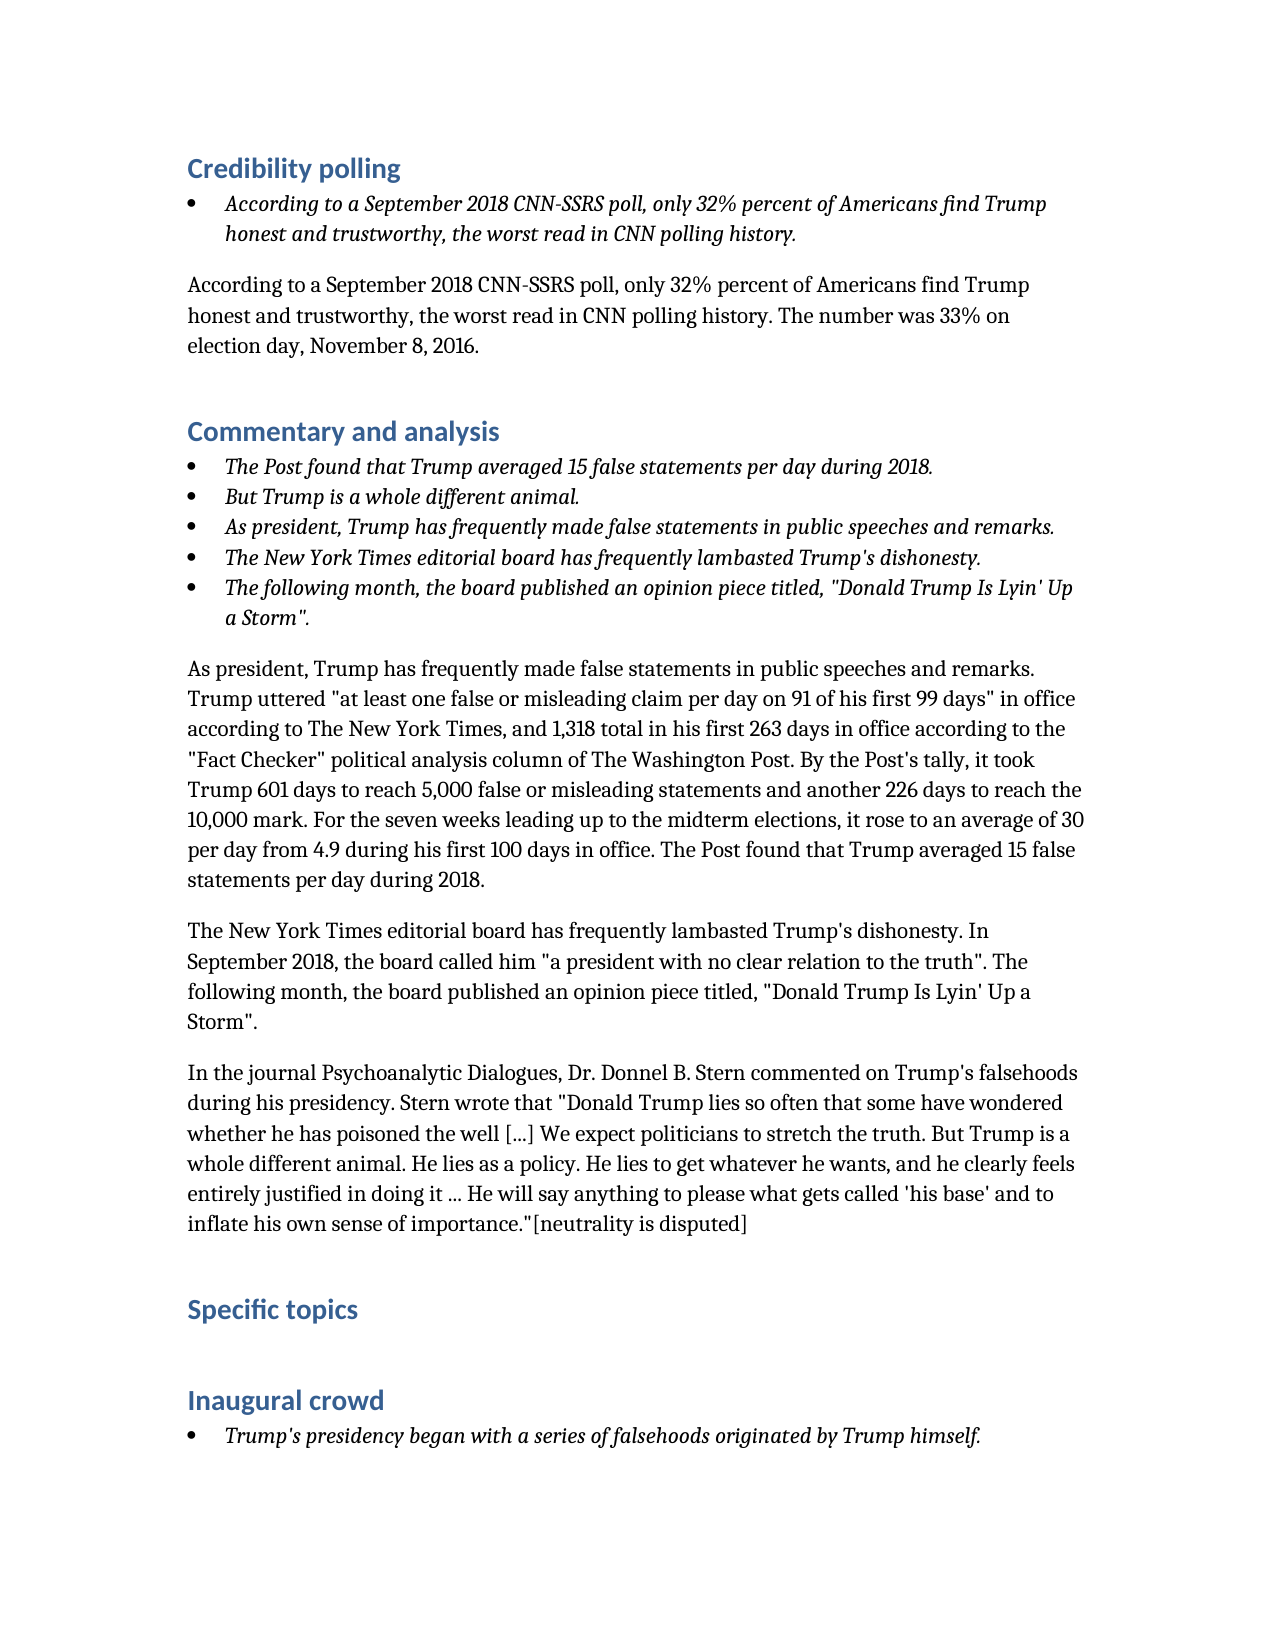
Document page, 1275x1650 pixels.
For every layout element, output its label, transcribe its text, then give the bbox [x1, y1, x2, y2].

list Trump's presidency began with a series of falsehoods originated by Trump himself. [187, 1423, 1087, 1449]
subtitle Inaugural crowd [187, 1382, 1087, 1418]
text As president, Trump has frequently made false statements in public speeches and remarks. Trump uttered "at least one false or misleading claim per day on 91 of his first 99 days" in office according to The New York Times, and 1,318 total in his first 263 days in office according to the "Fact Checker" political analysis column of The Washington Post. By the Post's tally, it took Trump 601 days to reach 5,000 false or misleading statements and another 226 days to reach the 10,000 mark. For the seven weeks leading up to the midterm elections, it rose to an average of 30 per day from 4.9 during his first 100 days in office. The Post found that Trump averaged 15 false statements per day during 2018. [187, 656, 1087, 894]
subtitle Credibility polling [187, 150, 1087, 186]
list The Post found that Trump averaged 15 false statements per day during 2018. [187, 454, 1087, 480]
list The New York Times editorial board has frequently lambasted Trump's dishonesty. [187, 544, 1087, 571]
list As president, Trump has frequently made false statements in public speeches and remarks. [187, 514, 1087, 541]
text In the journal Psychoanalytic Dialogues, Dr. Donnel B. Stern commented on Trump's falsehoods during his presidency. Stern wrote that "Donald Trump lies so often that some have wondered whether he has poisoned the well [...] We expect politicians to stretch the truth. But Trump is a whole different animal. He lies as a policy. He lies to get whatever he wants, and he clearly feels entirely justified in doing it ... He will say anything to please what gets called 'his base' and to inflate his own sense of importance."[neutrality is disputed] [187, 1060, 1087, 1237]
list But Trump is a whole different animal. [187, 484, 1087, 510]
subtitle Commentary and analysis [187, 413, 1087, 448]
subtitle Specific topics [187, 1291, 1087, 1327]
text The New York Times editorial board has frequently lambasted Trump's dishonesty. In September 2018, the board called him "a president with no clear relation to the truth". The following month, the board published an opinion piece titled, "Donald Trump Is Lyin' Up a Storm". [187, 918, 1087, 1035]
list According to a September 2018 CNN-SSRS poll, only 32% percent of Americans find Trump honest and trustworthy, the worst read in CNN polling history. [187, 191, 1087, 247]
text According to a September 2018 CNN-SSRS poll, only 32% percent of Americans find Trump honest and trustworthy, the worst read in CNN polling history. The number was 33% on election day, November 8, 2016. [187, 272, 1087, 359]
list The following month, the board published an opinion piece titled, "Donald Trump Is Lyin' Up a Storm". [187, 574, 1087, 631]
